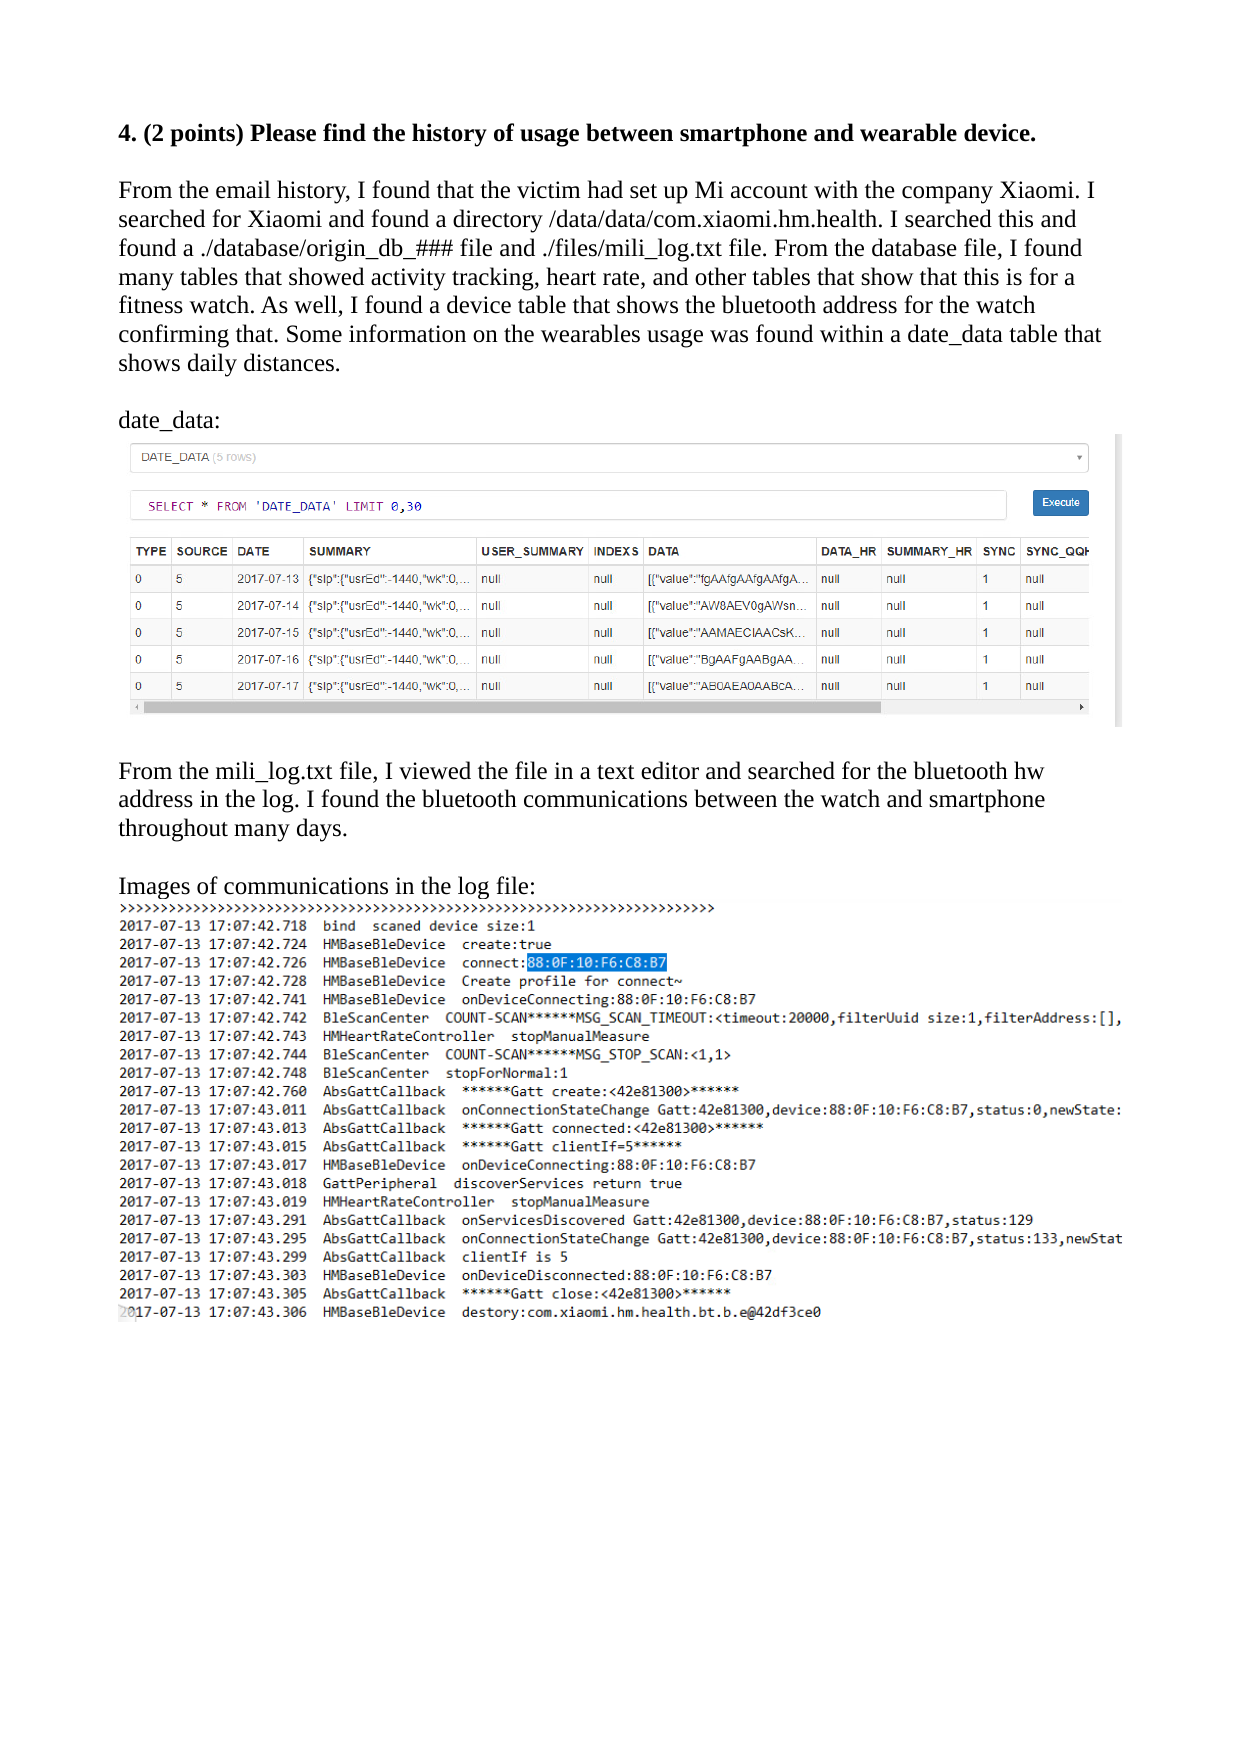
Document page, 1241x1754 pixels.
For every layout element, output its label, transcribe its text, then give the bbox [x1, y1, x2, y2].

text date_data: [118, 406, 1122, 434]
picture [118, 434, 1123, 727]
text From the email history, I found that the victim had set up Mi account with the company Xiaomi. I searched for Xiaomi and found a directory /data/data/com.xiaomi.hm.health. I searched this and found a ./database/origin_db_### file and ./files/mili_log.txt file. From the database file, I found many tables that showed activity tracking, heart rate, and other tables that show that this is for a fitness watch. As well, I found a device table that shows the bluetooth address for the watch confirming that. Some information on the wearables usage was found within a date_data table that shows daily distances. [118, 176, 1122, 377]
text Images of communications in the log file: [118, 871, 1122, 899]
picture [118, 899, 1123, 1322]
text 4. (2 points) Please find the history of usage between smartphone and wearable device. [118, 118, 1122, 147]
text From the mili_log.txt file, I viewed the file in a text editor and searched for the bluetooth hw address in the log. I found the bluetooth communications between the watch and smartphone throughout many days. [118, 756, 1122, 842]
